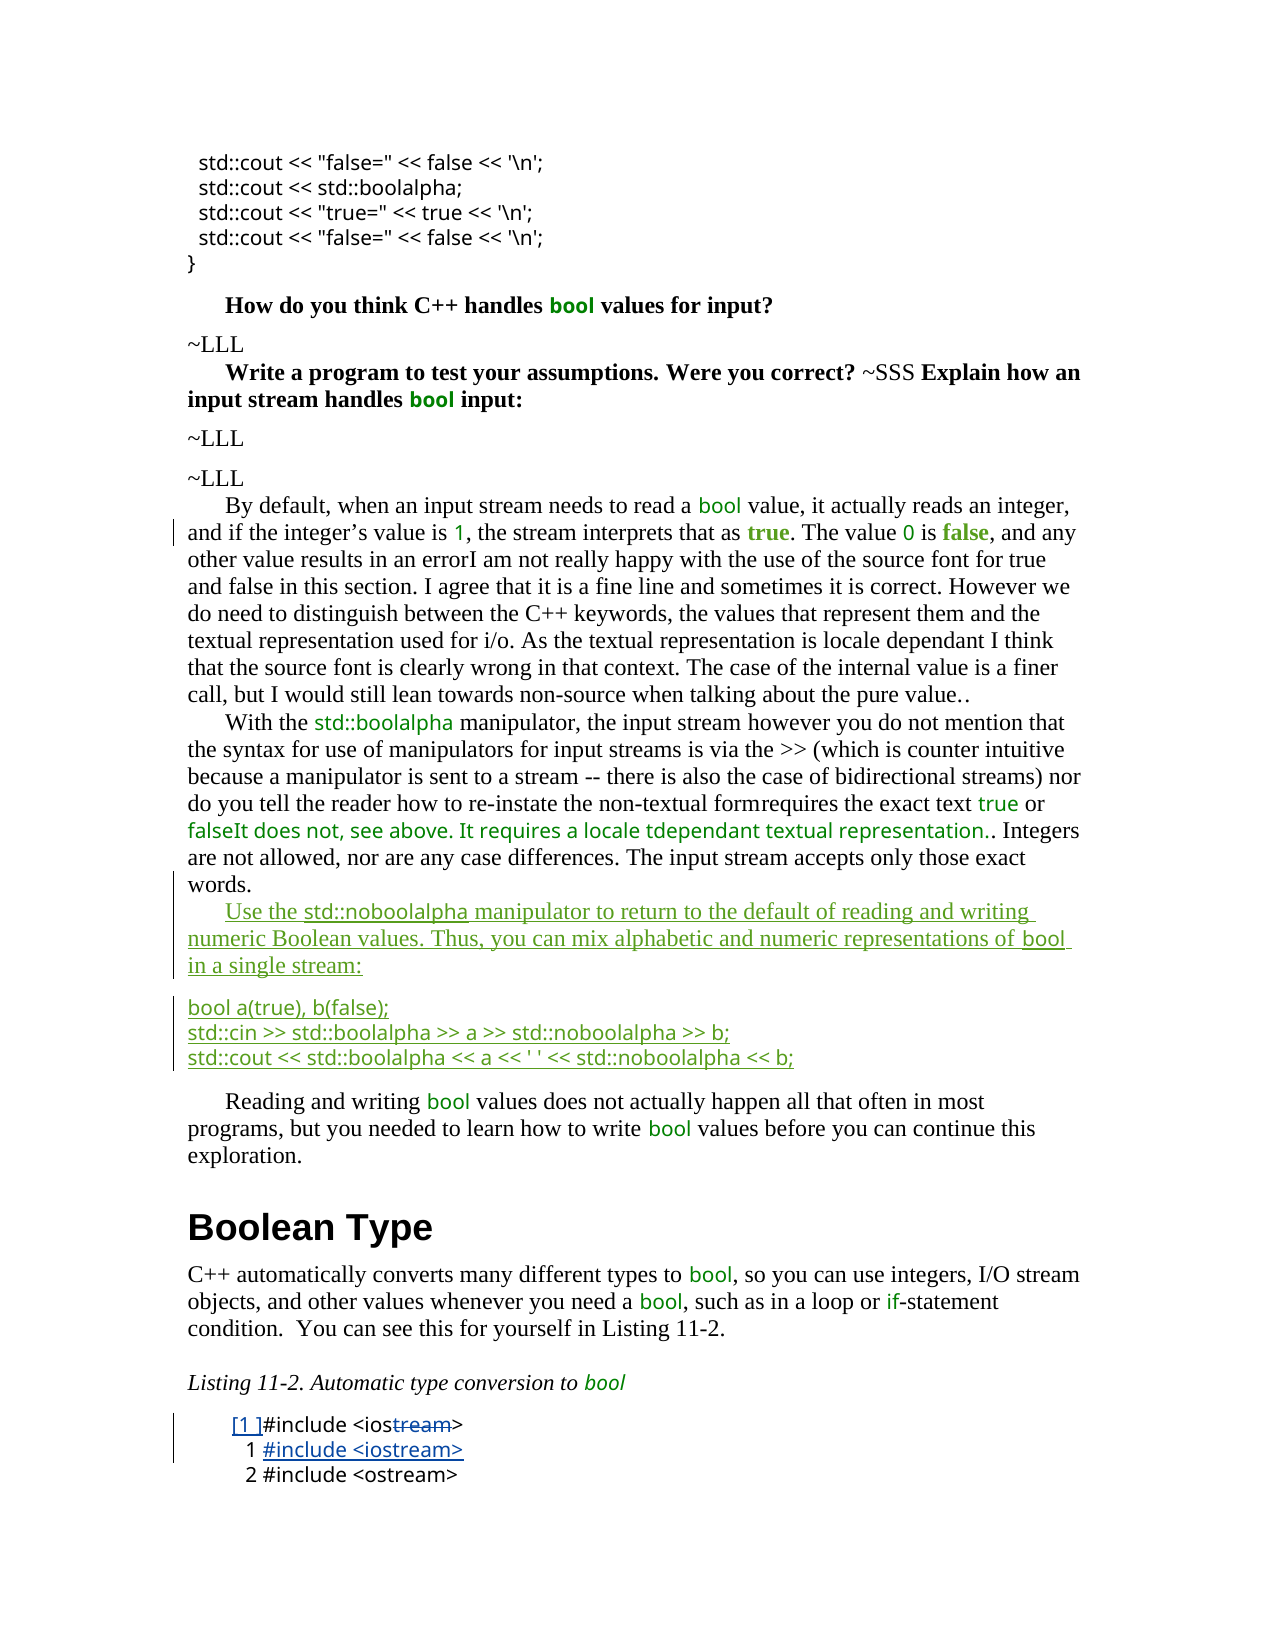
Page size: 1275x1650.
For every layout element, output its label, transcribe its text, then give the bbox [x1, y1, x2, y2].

text Listing 11-2. Automatic type conversion to bool [187, 1367, 1087, 1396]
subtitle Boolean Type [187, 1206, 1087, 1248]
text C++ automatically converts many different types to bool, so you can use integers, I/O stream objects, and other values whenever you need a bool, such as in a loop or if-statement condition. You can see this for yourself in Listing 11-2. [187, 1261, 1087, 1342]
text std::cout << "true=" << true << '\n'; [187, 200, 1072, 225]
text Use the std::noboolalpha manipulator to return to the default of reading and writing numeric Boolean values. Thus, you can mix alphabetic and numeric representations of bool in a single stream: [187, 898, 1087, 979]
text } [187, 250, 1072, 275]
text std::cout << "false=" << false << '\n'; [187, 150, 1072, 175]
list #include <ostream> [225, 1463, 1072, 1488]
text ~LLL [187, 425, 1087, 452]
text By default, when an input stream needs to read a bool value, it actually reads an integer, and if the integer’s value is 1, the stream interprets that as true. The value 0 is false, and any other value results in an errorI am not really happy with the use of the source font for true and false in this section. I agree that it is a fine line and sometimes it is correct. However we do need to distinguish between the C++ keywords, the values that represent them and the textual representation used for i/o. As the textual representation is locale dependant I think that the source font is clearly wrong in that context. The case of the internal value is a finer call, but I would still lean towards non-source when talking about the pure value.. [187, 492, 1087, 708]
text How do you think C++ handles bool values for input? [187, 292, 1087, 319]
list #include <iostream> [225, 1438, 1072, 1463]
list #include <ios> [225, 1413, 1072, 1438]
text With the std::boolalpha manipulator, the input stream however you do not mention that the syntax for use of manipulators for input streams is via the >> (which is counter intuitive because a manipulator is sent to a stream -- there is also the case of bidirectional streams) nor do you tell the reader how to re-instate the non-textual formrequires the exact text true or falseIt does not, see above. It requires a locale tdependant textual representation.. Integers are not allowed, nor are any case differences. The input stream accepts only those exact words. [187, 708, 1087, 898]
text Reading and writing bool values does not actually happen all that often in most programs, but you needed to learn how to write bool values before you can continue this exploration. [187, 1087, 1087, 1169]
text std::cout << std::boolalpha << a << ' ' << std::noboolalpha << b; [187, 1046, 1072, 1071]
text ~LLL [187, 331, 1087, 358]
text ~LLL [187, 464, 1087, 492]
text std::cout << "false=" << false << '\n'; [187, 225, 1072, 250]
text std::cin >> std::boolalpha >> a >> std::noboolalpha >> b; [187, 1021, 1072, 1046]
text std::cout << std::boolalpha; [187, 175, 1072, 200]
text bool a(true), b(false); [187, 996, 1072, 1021]
text Write a program to test your assumptions. Were you correct? ~SSS Explain how an input stream handles bool input: [187, 358, 1087, 412]
